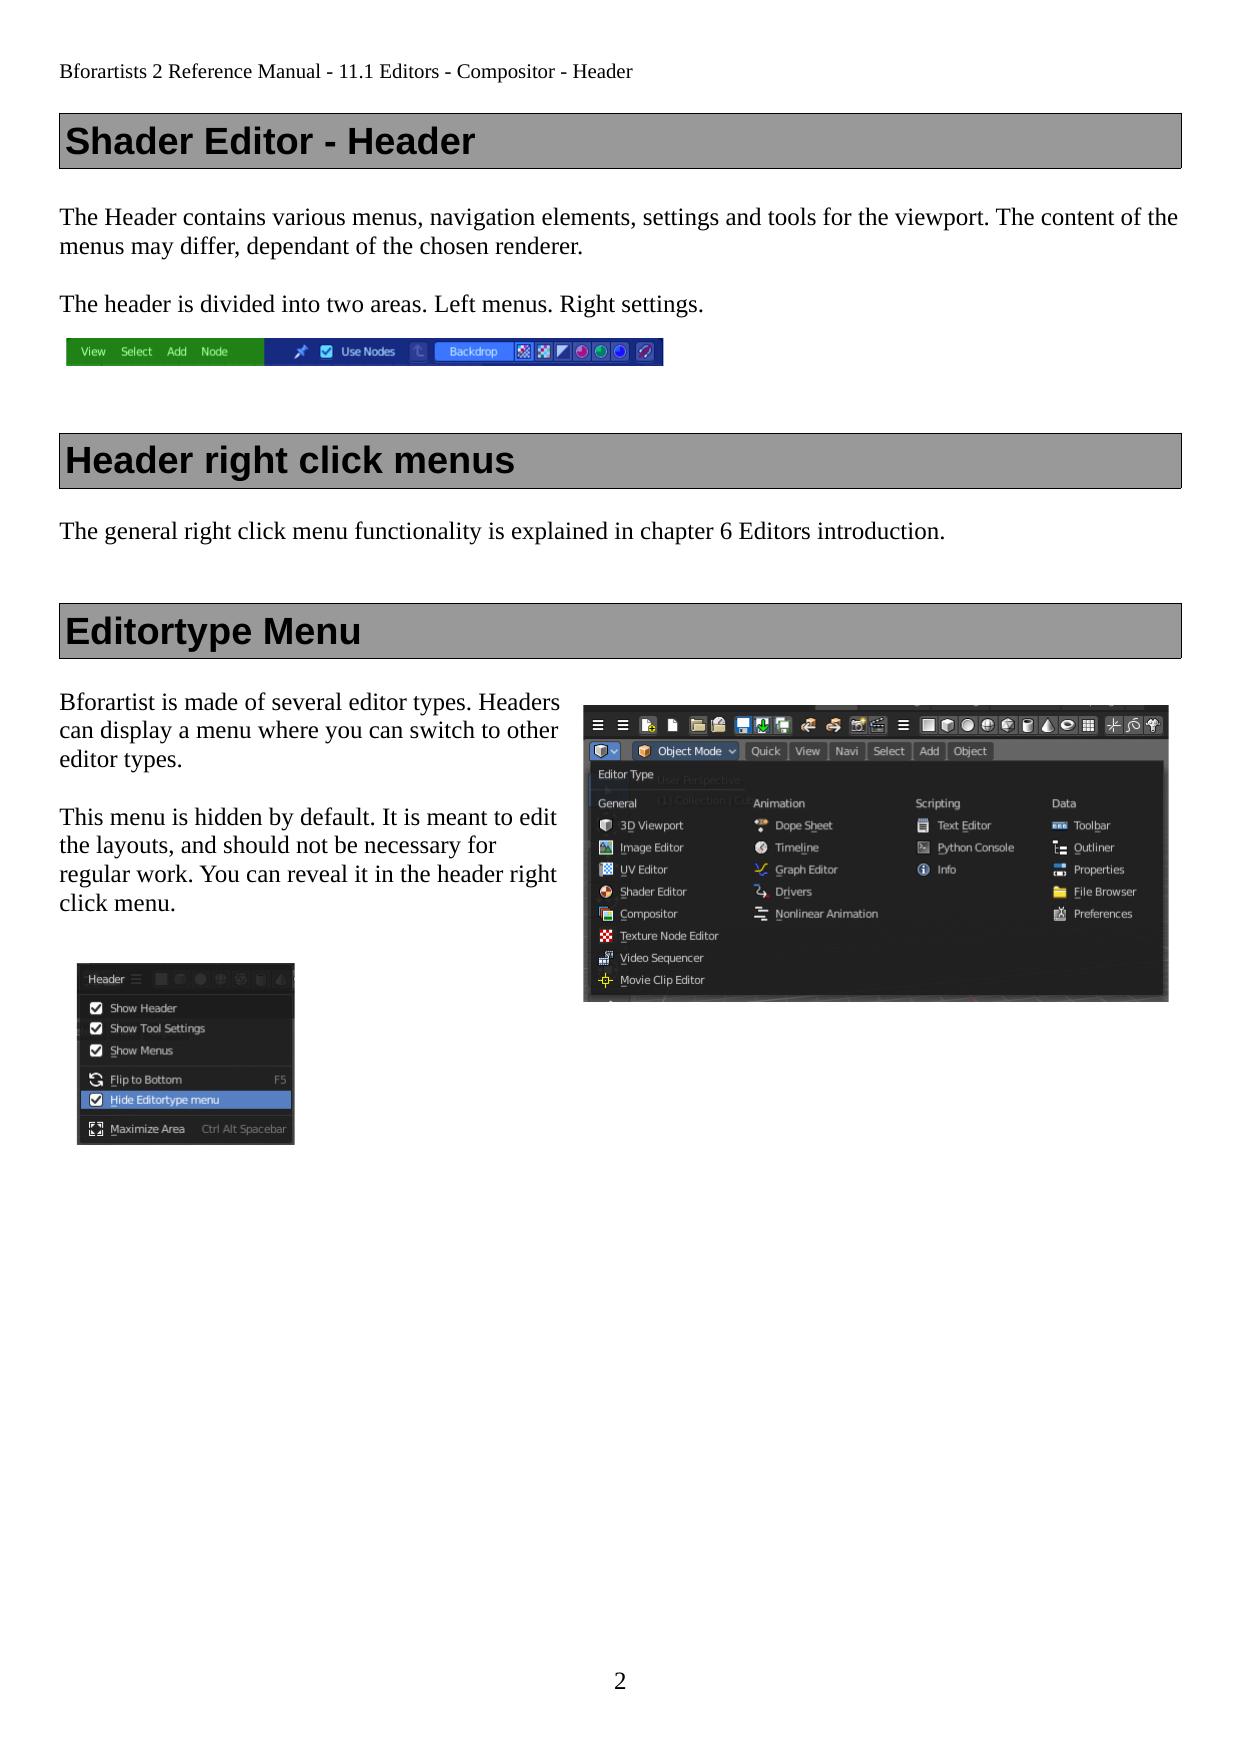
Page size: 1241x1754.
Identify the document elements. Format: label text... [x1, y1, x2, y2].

table_header Shader Editor - Header [60, 114, 1181, 168]
picture [583, 705, 1169, 1002]
text The Header contains various menus, navigation elements, settings and tools for the viewport. The content of the menus may differ, dependant of the chosen renderer. [59, 202, 1181, 260]
text This menu is hidden by default. It is meant to edit the layouts, and should not be necessary for regular work. You can reveal it in the header right click menu. [59, 802, 583, 917]
table_header Header right click menus [60, 434, 1181, 488]
text Bforartist is made of several editor types. Headers can display a menu where you can switch to other editor types. [59, 687, 1181, 773]
text The general right click menu functionality is explained in chapter 6 Editors introduction. [59, 516, 1181, 545]
text The header is divided into two areas. Left menus. Right settings. [59, 289, 1181, 317]
picture [66, 338, 664, 366]
table_header Editortype Menu [60, 604, 1181, 658]
picture [76, 963, 295, 1145]
